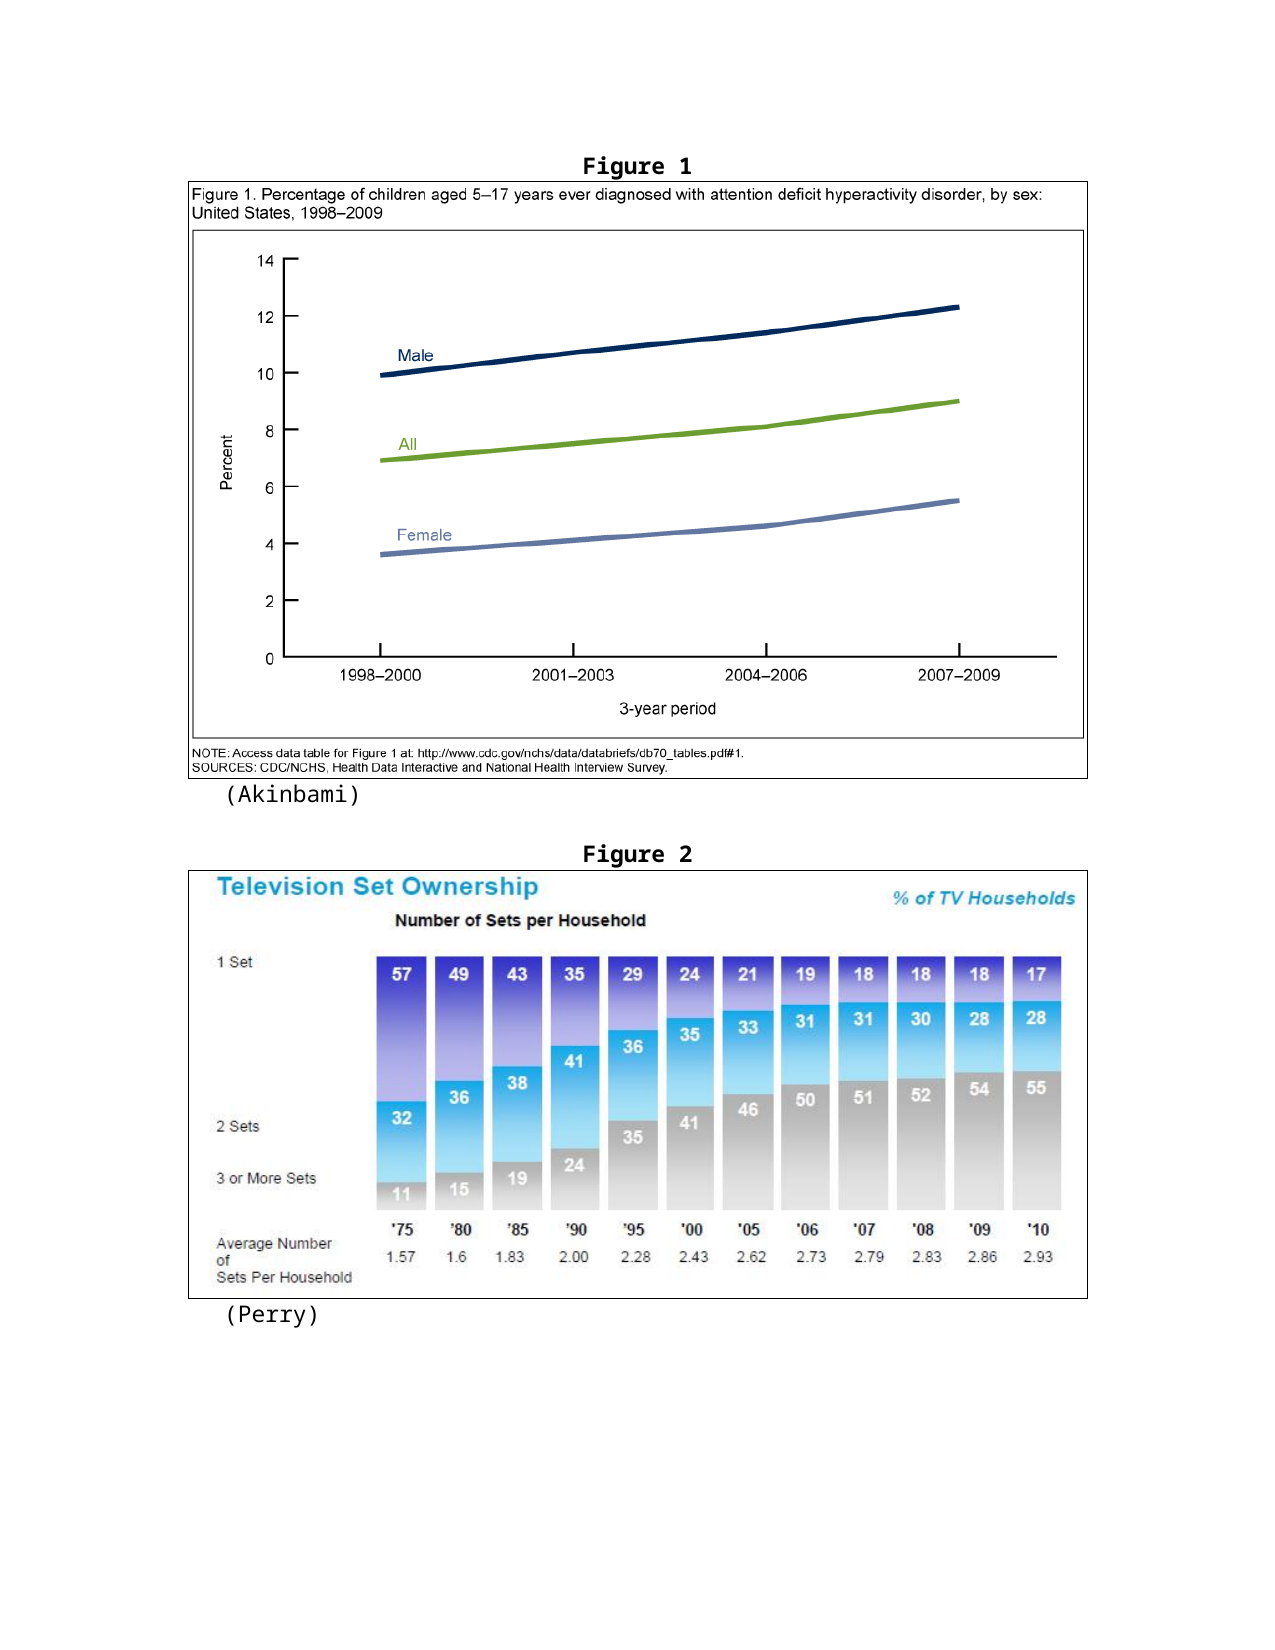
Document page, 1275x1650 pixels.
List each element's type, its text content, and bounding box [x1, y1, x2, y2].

text (Akinbami) [150, 778, 1125, 809]
text Figure 1 [150, 150, 1125, 778]
picture [190, 872, 1085, 1296]
text Figure 2 [150, 838, 1125, 869]
text (Perry) [150, 1298, 1125, 1330]
picture [190, 184, 1085, 776]
